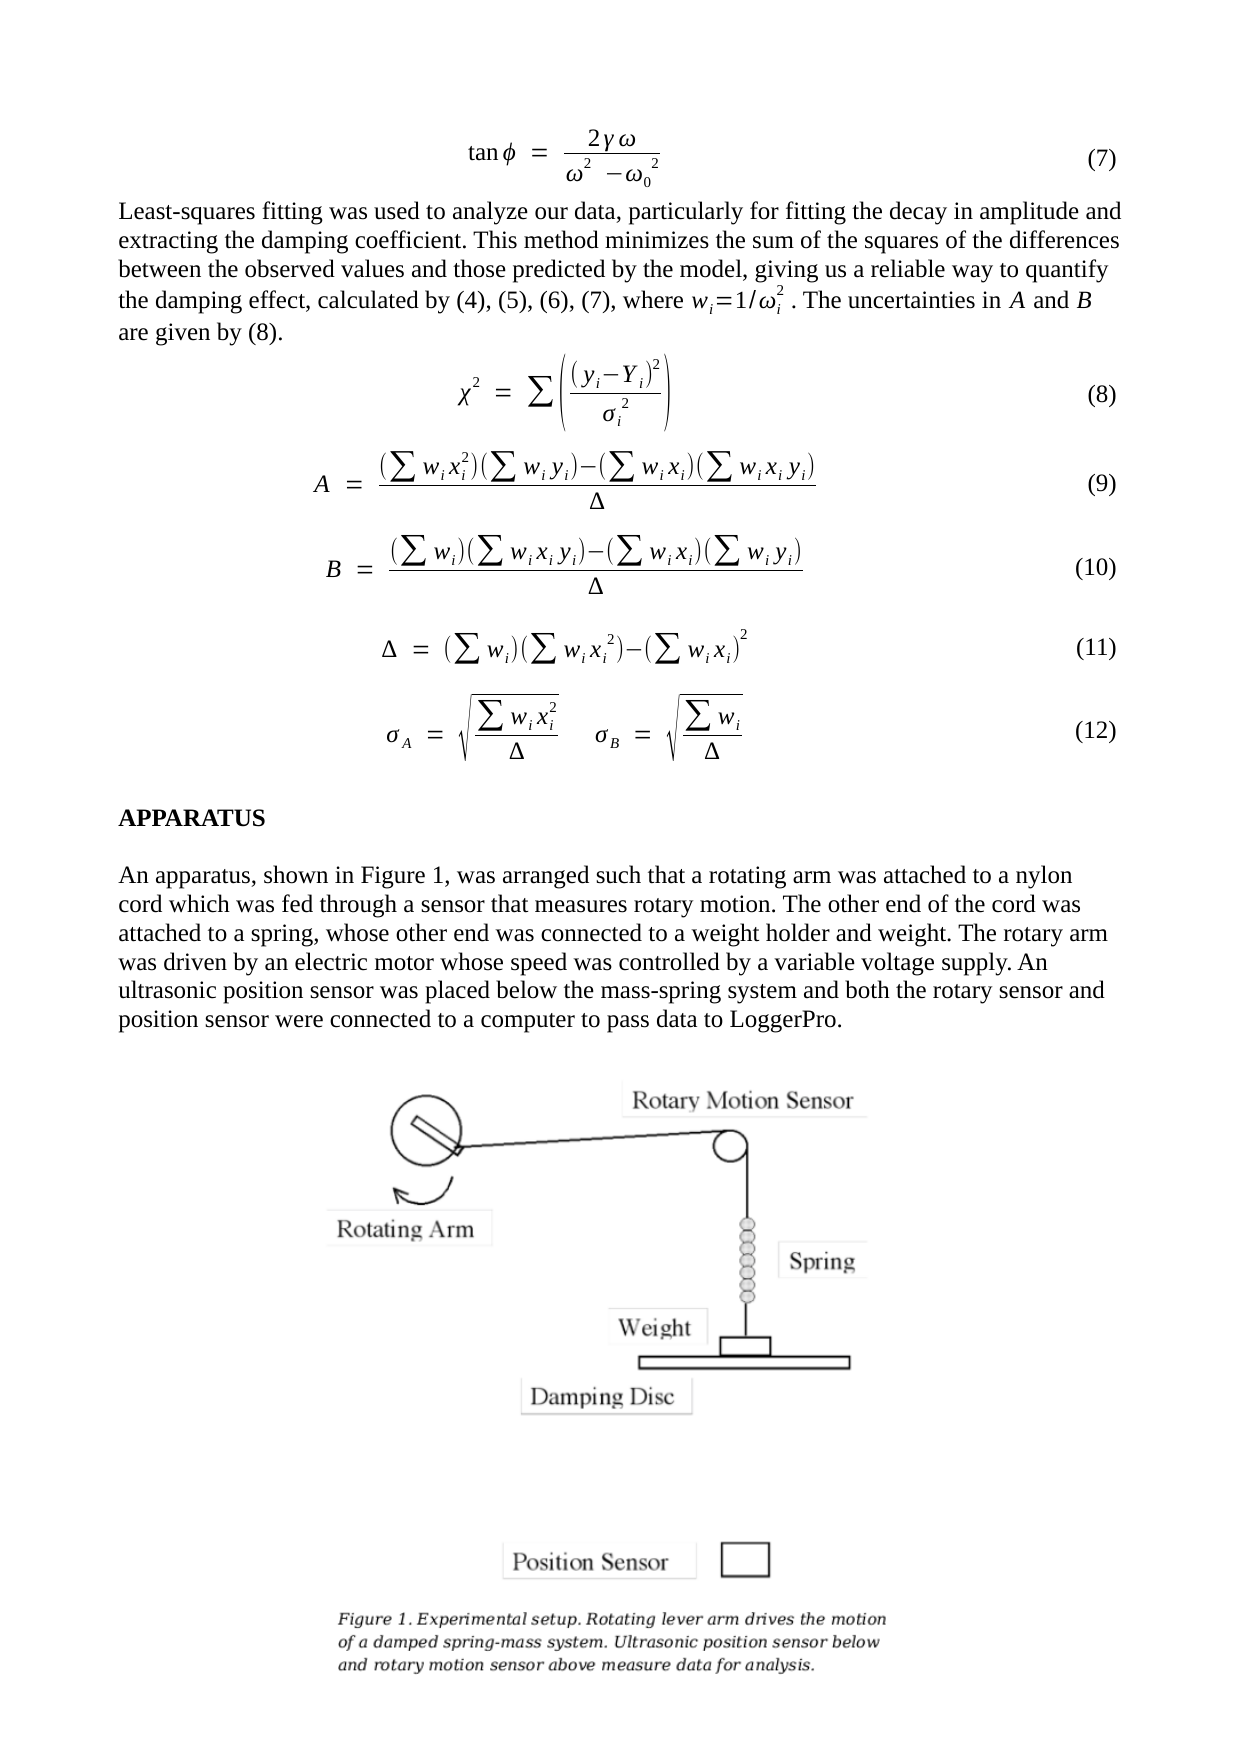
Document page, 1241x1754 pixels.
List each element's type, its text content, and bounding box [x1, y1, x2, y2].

table_header (10) [1010, 524, 1122, 609]
table_header [118, 684, 1010, 774]
table_header [118, 440, 1010, 524]
table_header (9) [1010, 440, 1122, 524]
table_header [118, 524, 1010, 609]
table_header [118, 609, 1010, 684]
table_header [118, 118, 1010, 196]
text An apparatus, shown in Figure 1, was arranged such that a rotating arm was attached to a nylon cord which was fed through a sensor that measures rotary motion. The other end of the cord was attached to a spring, whose other end was connected to a weight holder and weight. The rotary arm was driven by an electric motor whose speed was controlled by a variable voltage supply. An ultrasonic position sensor was placed below the mass-spring system and both the rotary sensor and position sensor were connected to a computer to pass data to LoggerPro. [118, 861, 1122, 1033]
table_header (7) [1010, 118, 1122, 196]
table_header (11) [1010, 609, 1122, 684]
table_header [118, 346, 1010, 440]
picture [321, 1076, 920, 1707]
text Least-squares fitting was used to analyze our data, particularly for fitting the decay in amplitude and extracting the damping coefficient. This method minimizes the sum of the squares of the differences between the observed values and those predicted by the model, giving us a reliable way to quantify the damping effect, calculated by (4), (5), (6), (7), where . The uncertainties in and are given by (8). [118, 196, 1122, 346]
table_header (12) [1010, 684, 1122, 774]
text APPARATUS [118, 803, 1122, 832]
table_header (8) [1010, 346, 1122, 440]
